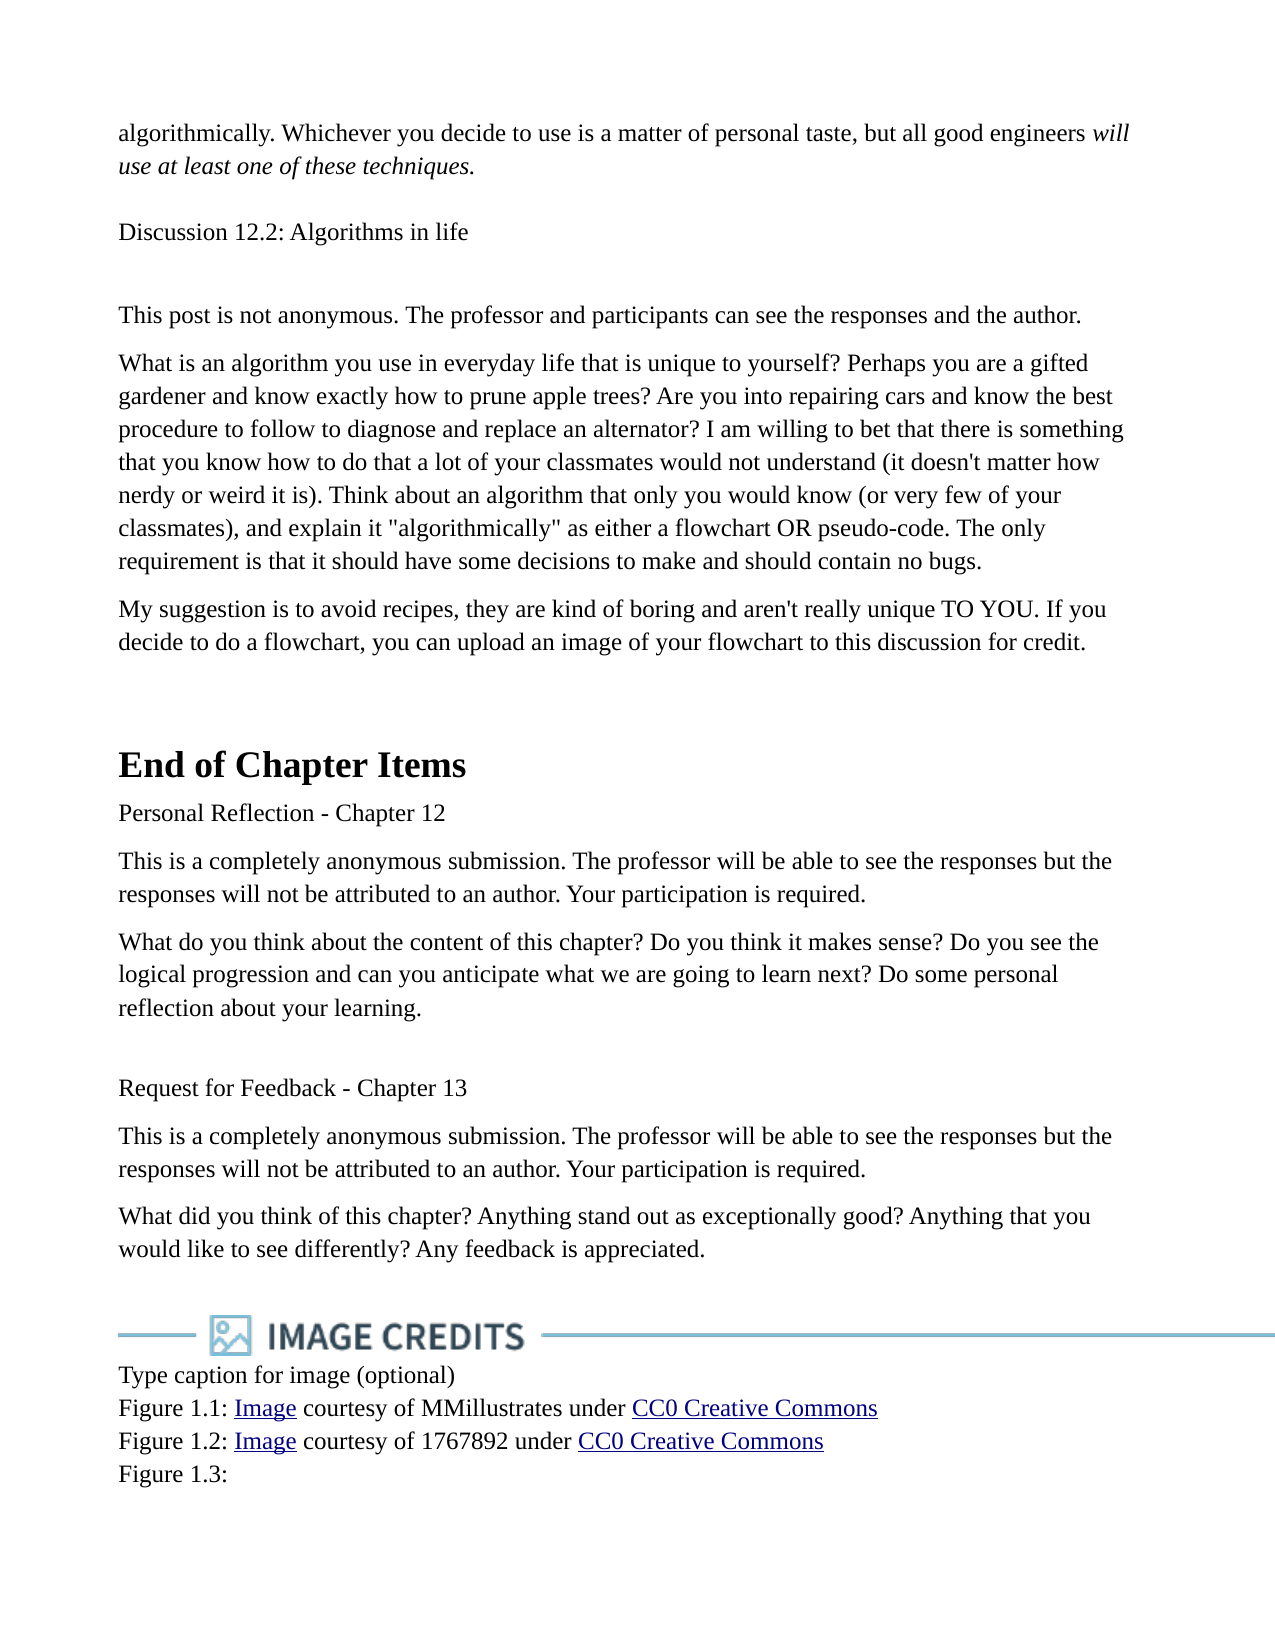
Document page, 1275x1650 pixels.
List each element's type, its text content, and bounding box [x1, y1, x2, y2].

text What do you think about the content of this chapter? Do you think it makes sense? Do you see the logical progression and can you anticipate what we are going to learn next? Do some personal reflection about your learning. [118, 927, 1157, 1021]
text Figure 1.2: Image courtesy of 1767892 under CC0 Creative Commons [118, 1426, 1157, 1455]
picture [118, 1315, 1275, 1356]
text What is an algorithm you use in everyday life that is unique to yourself? Perhaps you are a gifted gardener and know exactly how to prune apple trees? Are you into repairing cars and know the best procedure to follow to diagnose and replace an alternator? I am willing to bet that there is something that you know how to do that a lot of your classmates would not understand (it doesn't matter how nerdy or weird it is). Think about an algorithm that only you would know (or very few of your classmates), and explain it "algorithmically" as either a flowchart OR pseudo-code. The only requirement is that it should have some decisions to make and should contain no bugs. [118, 348, 1157, 575]
text Figure 1.1: Image courtesy of MMillustrates under CC0 Creative Commons [118, 1393, 1157, 1422]
text This is a completely anonymous submission. The professor will be able to see the responses but the responses will not be attributed to an author. Your participation is required. [118, 1121, 1157, 1183]
text algorithmically. Whichever you decide to use is a matter of personal taste, but all good engineers will use at least one of these techniques. [118, 118, 1157, 180]
subtitle End of Chapter Items [118, 743, 1157, 786]
text Request for Feedback - Chapter 13 [118, 1073, 1157, 1102]
text Type caption for image (optional) [118, 1360, 1157, 1389]
text Figure 1.3: [118, 1459, 1157, 1488]
text Discussion 12.2: Algorithms in life [118, 217, 1157, 246]
text Personal Reflection - Chapter 12 [118, 798, 1157, 827]
text My suggestion is to avoid recipes, they are kind of boring and aren't really unique TO YOU. If you decide to do a flowchart, you can upload an image of your flowchart to this discussion for credit. [118, 594, 1157, 655]
text What did you think of this chapter? Anything stand out as exceptionally good? Anything that you would like to see differently? Any feedback is appreciated. [118, 1201, 1157, 1263]
picture [118, 250, 150, 282]
text This post is not anonymous. The professor and participants can see the responses and the author. [118, 300, 1157, 329]
text This is a completely anonymous submission. The professor will be able to see the responses but the responses will not be attributed to an author. Your participation is required. [118, 846, 1157, 908]
